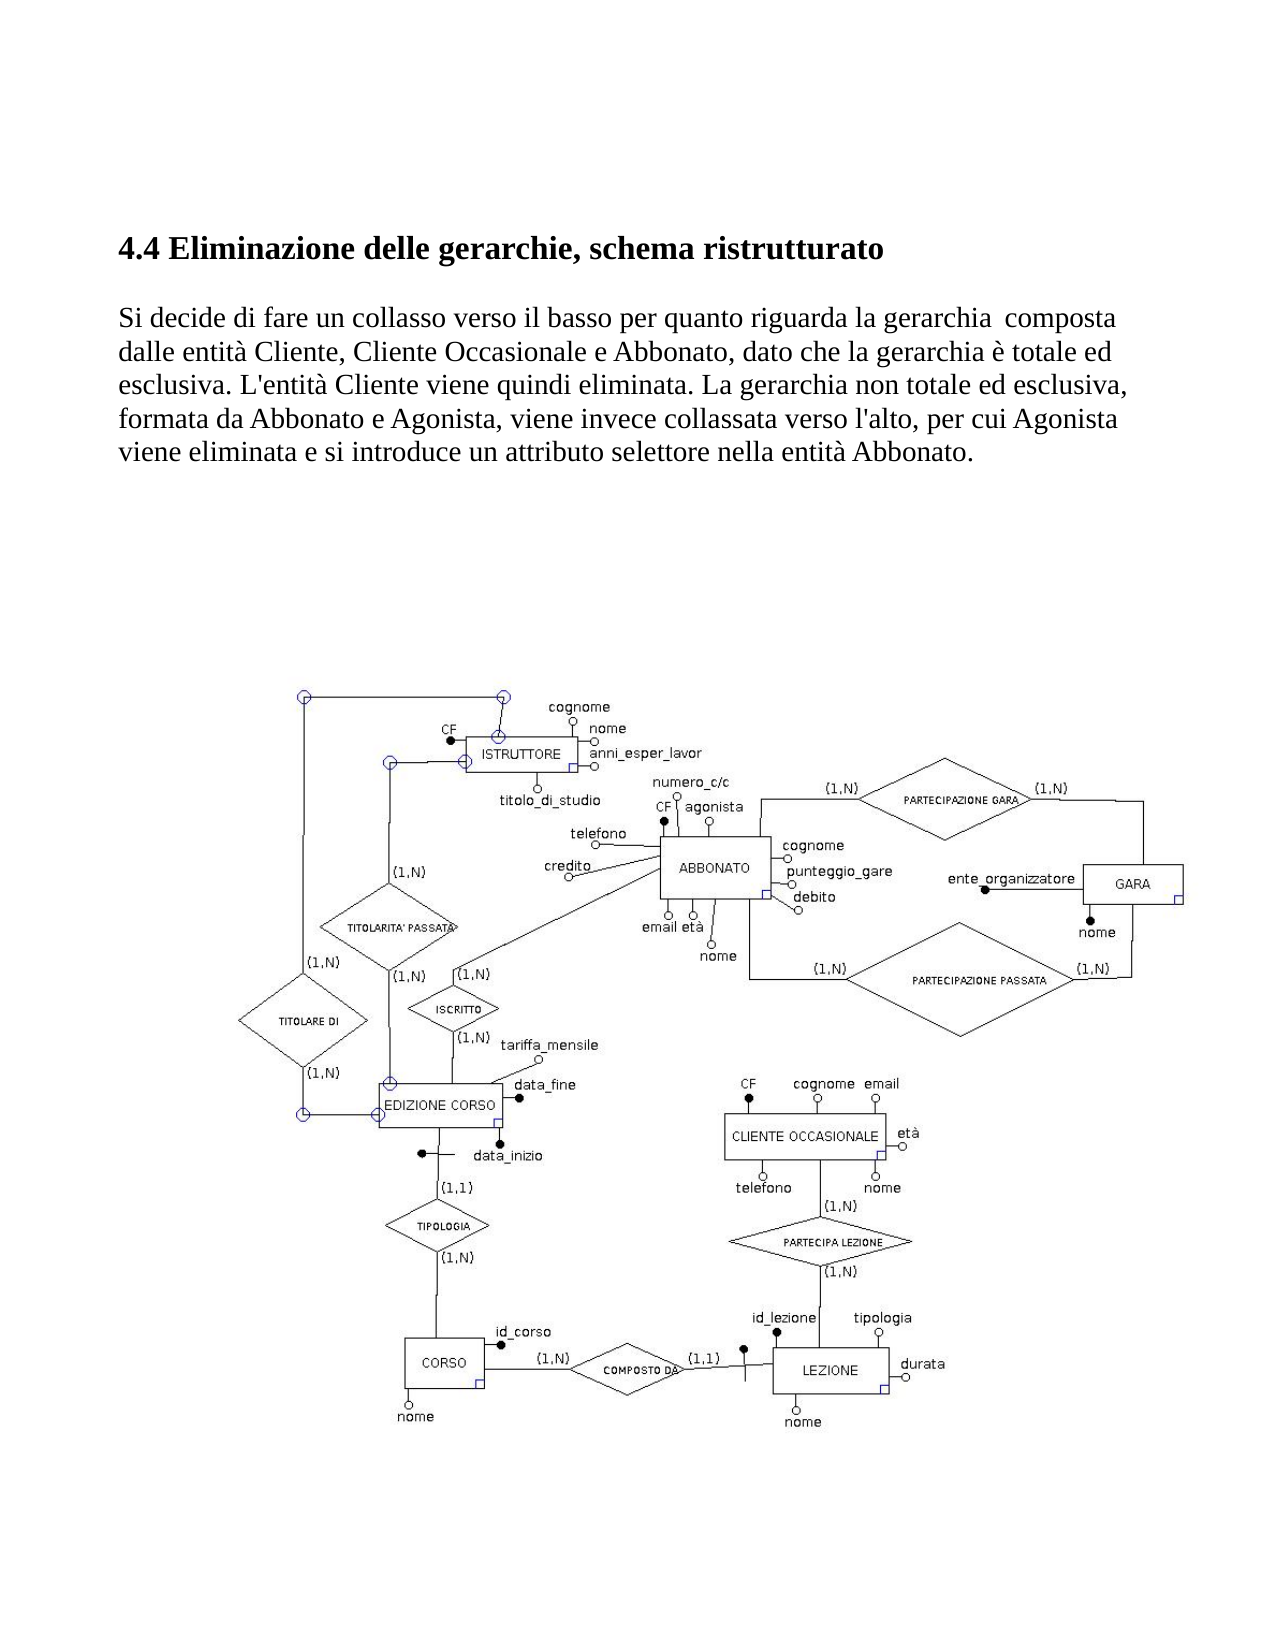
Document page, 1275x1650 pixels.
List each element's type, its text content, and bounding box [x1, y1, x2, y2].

text Si decide di fare un collasso verso il basso per quanto riguarda la gerarchia composta dalle entità Cliente, Cliente Occasionale e Abbonato, dato che la gerarchia è totale ed esclusiva. L'entità Cliente viene quindi eliminata. La gerarchia non totale ed esclusiva, formata da Abbonato e Agonista, viene invece collassata verso l'alto, per cui Agonista viene eliminata e si introduce un attributo selettore nella entità Abbonato. [118, 300, 1157, 468]
text 4.4 Eliminazione delle gerarchie, schema ristrutturato [118, 228, 1157, 267]
picture [236, 643, 1275, 1650]
